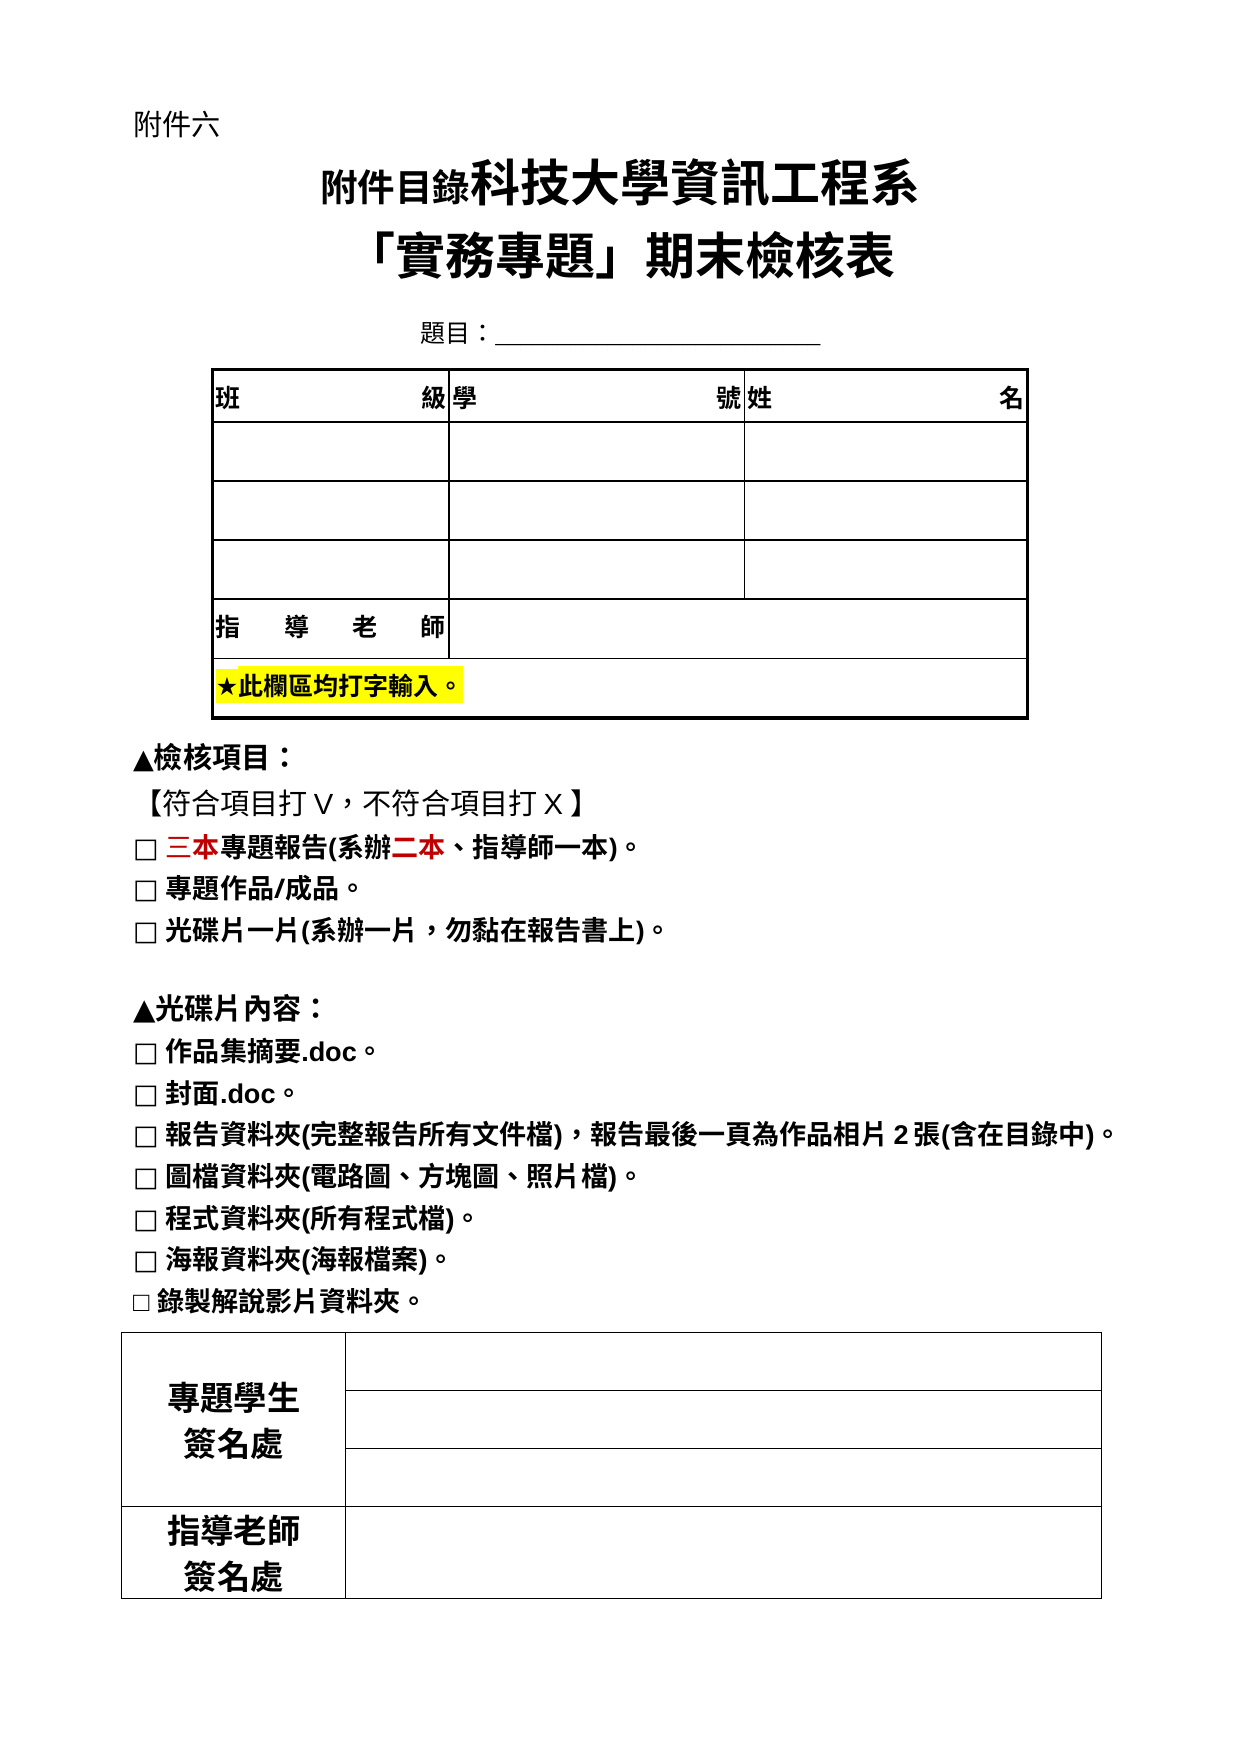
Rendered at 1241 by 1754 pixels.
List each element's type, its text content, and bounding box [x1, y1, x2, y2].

table_cell [745, 482, 1026, 539]
text □ 光碟片一片(系辦一片，勿黏在報告書上)。 [133, 907, 1107, 949]
table_header [346, 1333, 1101, 1390]
table_cell [346, 1391, 1101, 1448]
text 【符合項目打V，不符合項目打X 】 [133, 778, 1107, 824]
text 「實務專題」期末檢核表 [133, 216, 1107, 289]
table_cell [450, 482, 744, 539]
table_header 姓名 [745, 371, 1026, 421]
text □ 程式資料夾(所有程式檔)。 [133, 1195, 1107, 1236]
text □ 報告資料夾(完整報告所有文件檔)，報告最後一頁為作品相片2張(含在目錄中)。 [133, 1111, 1107, 1153]
table_cell [214, 482, 448, 539]
table_cell [745, 541, 1026, 598]
table_cell [450, 600, 1026, 657]
table_cell [214, 541, 448, 598]
text 附件目錄科技大學資訊工程系 [133, 144, 1107, 216]
table_cell [214, 423, 448, 480]
table_cell 指導老師 [214, 600, 448, 657]
text □ 專題作品/成品。 [133, 865, 1107, 907]
table_cell [346, 1507, 1101, 1598]
text □ 圖檔資料夾(電路圖、方塊圖、照片檔)。 [133, 1153, 1107, 1195]
table_header 專題學生 簽名處 [122, 1333, 345, 1506]
text □ 作品集摘要.doc。 [133, 1028, 1107, 1070]
table_cell [346, 1449, 1101, 1506]
table_cell [450, 423, 744, 480]
table_cell [745, 423, 1026, 480]
table_cell [450, 541, 744, 598]
text ▲檢核項目： [133, 732, 1107, 778]
text □ 封面.doc。 [133, 1070, 1107, 1111]
text □ 海報資料夾(海報檔案)。 [133, 1236, 1107, 1278]
table_header 學號 [450, 371, 744, 421]
text 題目：__________________________ [133, 314, 1107, 350]
text □ 錄製解說影片資料夾。 [133, 1278, 1107, 1320]
text □ 三本專題報告(系辦二本、指導師一本)。 [133, 824, 1107, 865]
table_header 班 級 [214, 371, 448, 421]
text ▲光碟片內容： [133, 986, 1107, 1028]
table_cell 指導老師 簽名處 [122, 1507, 345, 1598]
table_cell ★此欄區均打字輸入。 [214, 659, 1026, 716]
